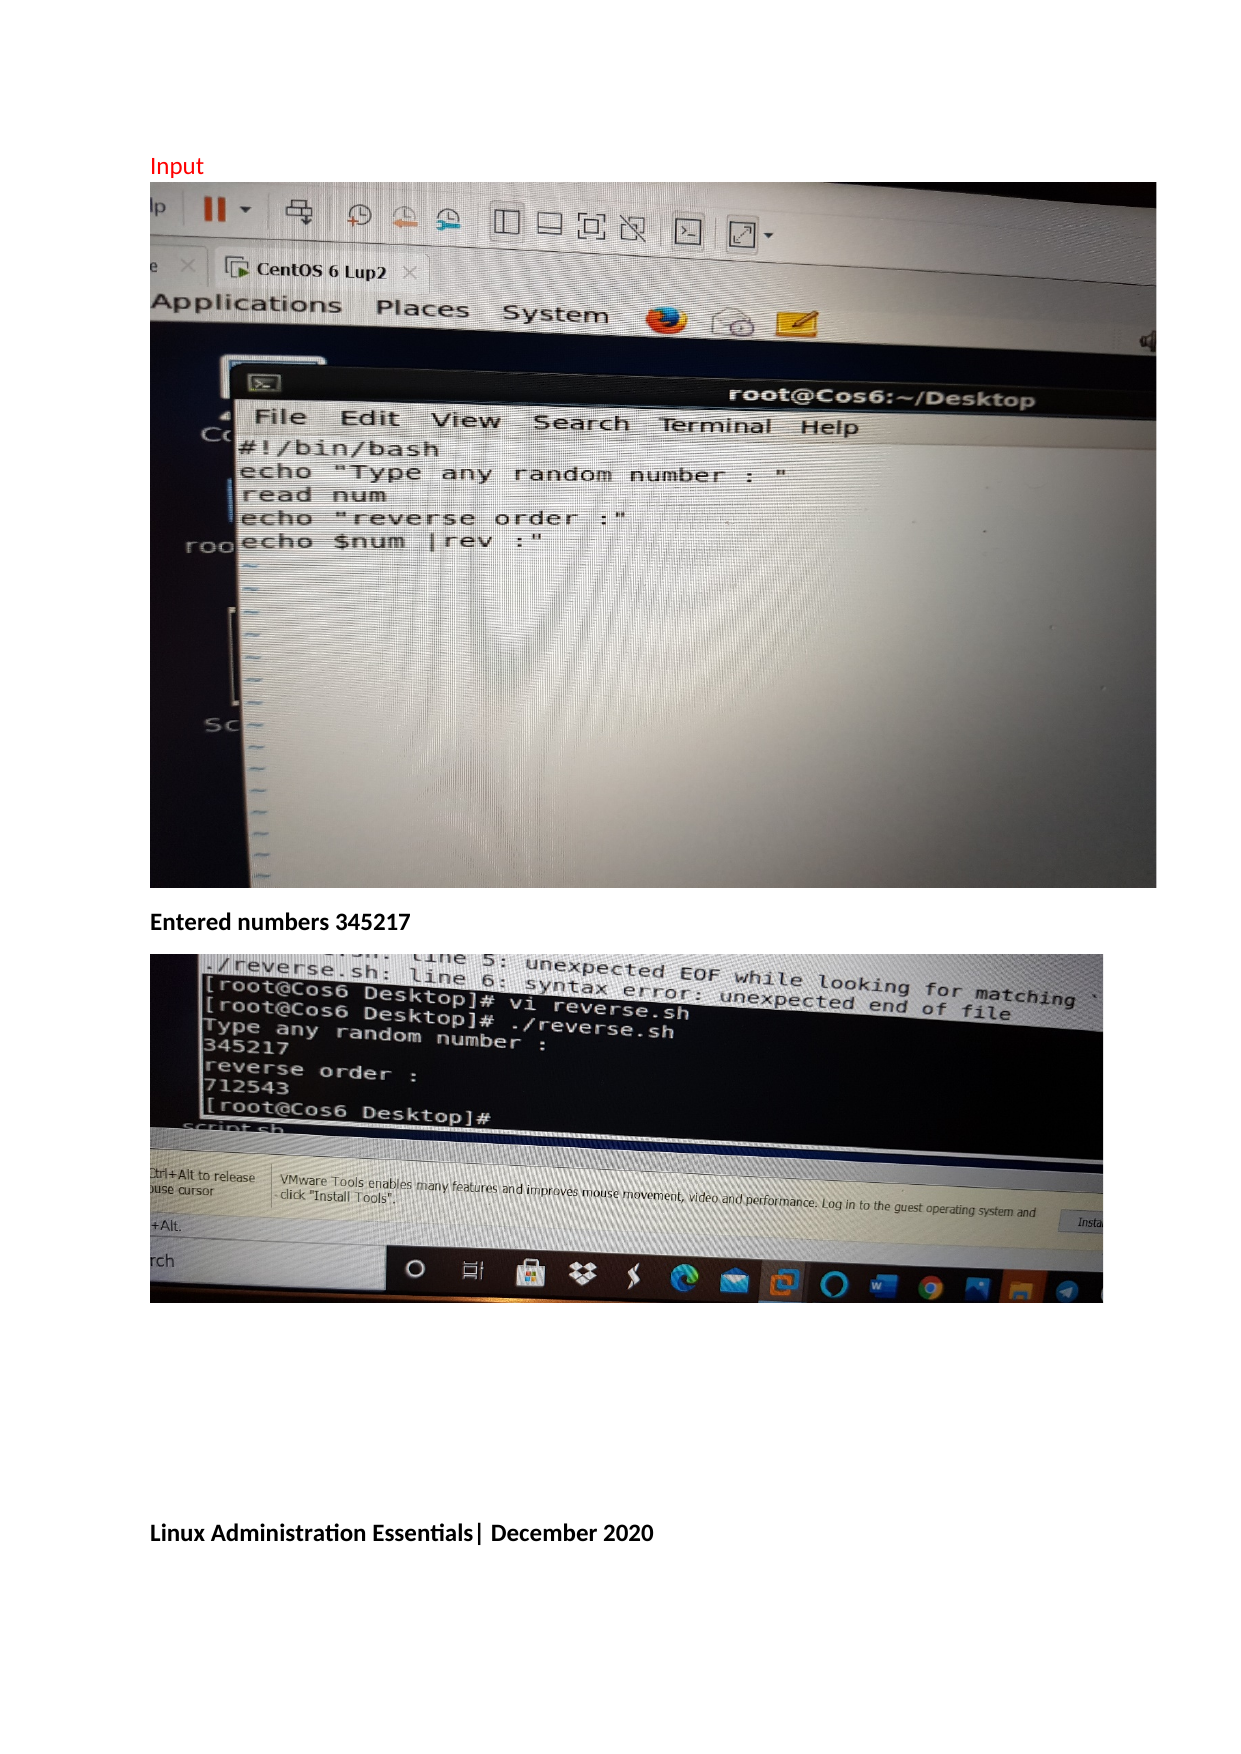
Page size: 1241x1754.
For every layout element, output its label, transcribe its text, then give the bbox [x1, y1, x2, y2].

text Linux Administration Essentials| December 2020 [150, 1517, 1090, 1547]
text Input [150, 150, 1090, 182]
text Entered numbers 345217 [150, 906, 1090, 936]
